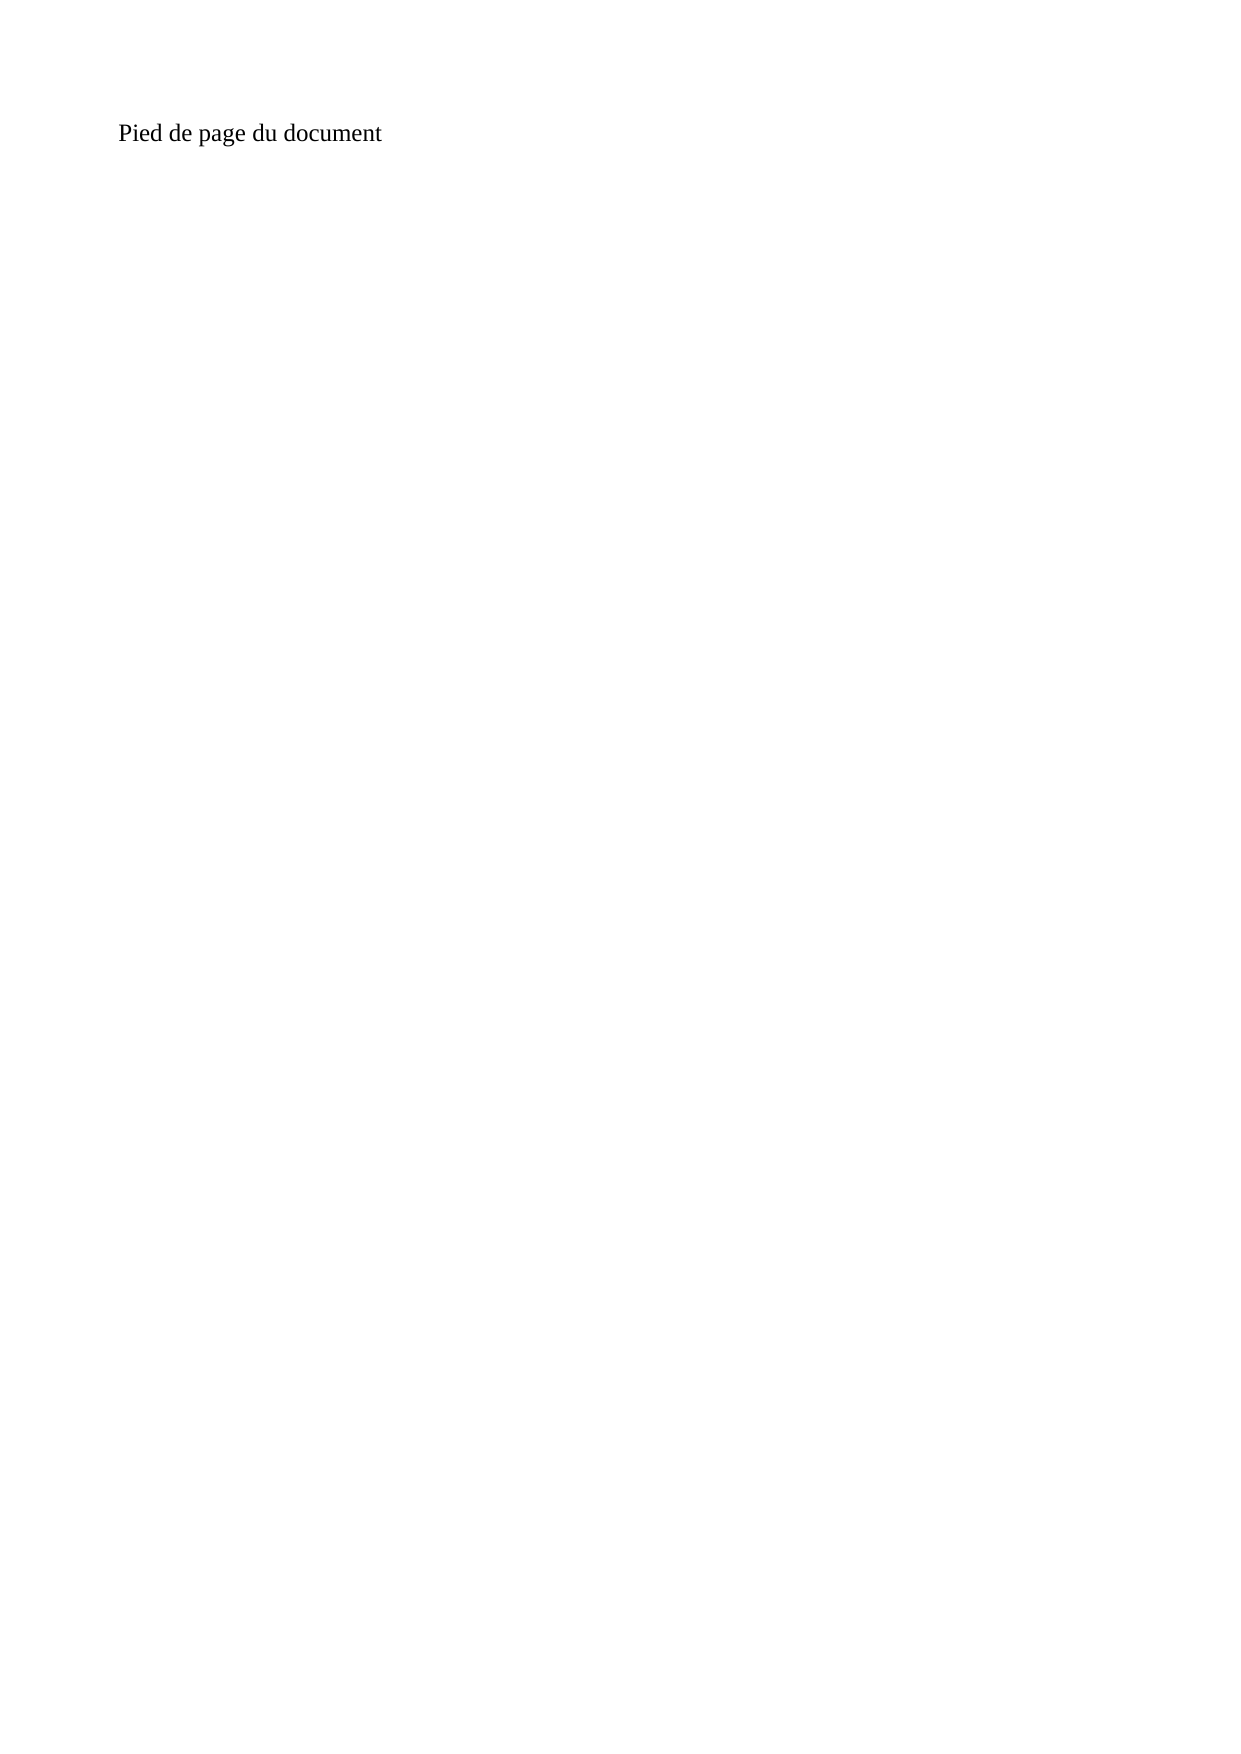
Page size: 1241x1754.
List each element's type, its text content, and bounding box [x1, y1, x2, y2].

text Pied de page du document [118, 118, 1122, 147]
